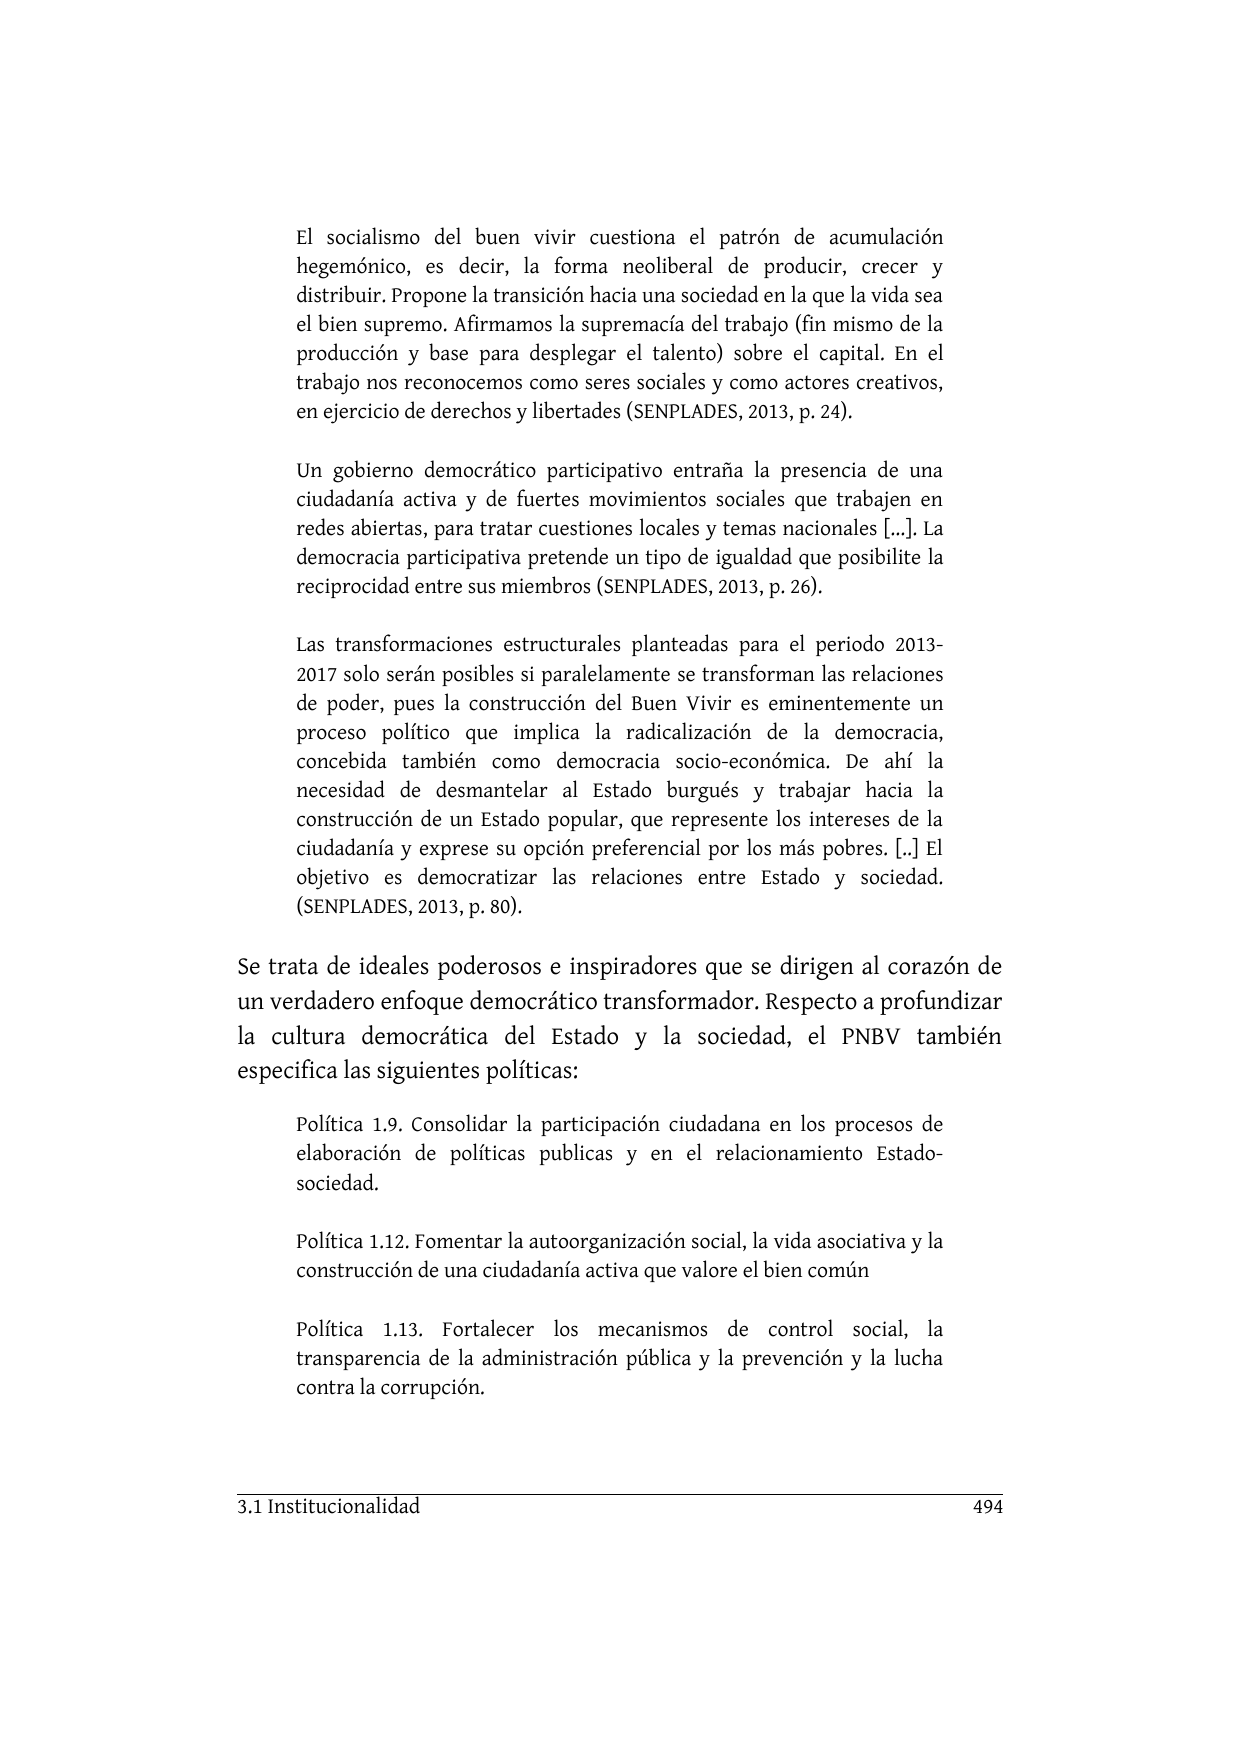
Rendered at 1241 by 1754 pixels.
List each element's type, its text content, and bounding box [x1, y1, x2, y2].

text Política 1.9. Consolidar la participación ciudadana en los procesos de elaboración de políticas publicas y en el relacionamiento Estado-sociedad. [296, 1113, 944, 1196]
text Política 1.13. Fortalecer los mecanismos de control social, la transparencia de la administración pública y la prevención y la lucha contra la corrupción. [296, 1317, 944, 1400]
text Política 1.12. Fomentar la autoorganización social, la vida asociativa y la construcción de una ciudadanía activa que valore el bien común [296, 1229, 944, 1284]
text Las transformaciones estructurales planteadas para el periodo 2013-2017 solo serán posibles si paralelamente se transforman las relaciones de poder, pues la construcción del Buen Vivir es eminentemente un proceso político que implica la radicalización de la democracia, concebida también como democracia socio-económica. De ahí la necesidad de desmantelar al Estado burgués y trabajar hacia la construcción de un Estado popular, que represente los intereses de la ciudadanía y exprese su opción preferencial por los más pobres. [..] El objetivo es democratizar las relaciones entre Estado y sociedad. (SENPLADES, 2013, p. 80). [296, 633, 944, 919]
text El socialismo del buen vivir cuestiona el patrón de acumulación hegemónico, es decir, la forma neoliberal de producir, crecer y distribuir. Propone la transición hacia una sociedad en la que la vida sea el bien supremo. Afirmamos la supremacía del trabajo (fin mismo de la producción y base para desplegar el talento) sobre el capital. En el trabajo nos reconocemos como seres sociales y como actores creativos, en ejercicio de derechos y libertades (SENPLADES, 2013, p. 24). [296, 225, 944, 425]
text Un gobierno democrático participativo entraña la presencia de una ciudadanía activa y de fuertes movimientos sociales que trabajen en redes abiertas, para tratar cuestiones locales y temas nacionales [...]. La democracia participativa pretende un tipo de igualdad que posibilite la reciprocidad entre sus miembros (SENPLADES, 2013, p. 26). [296, 458, 944, 599]
text Se trata de ideales poderosos e inspiradores que se dirigen al corazón de un verdadero enfoque democrático transformador. Respecto a profundizar la cultura democrática del Estado y la sociedad, el PNBV también especifica las siguientes políticas: [237, 953, 1003, 1086]
